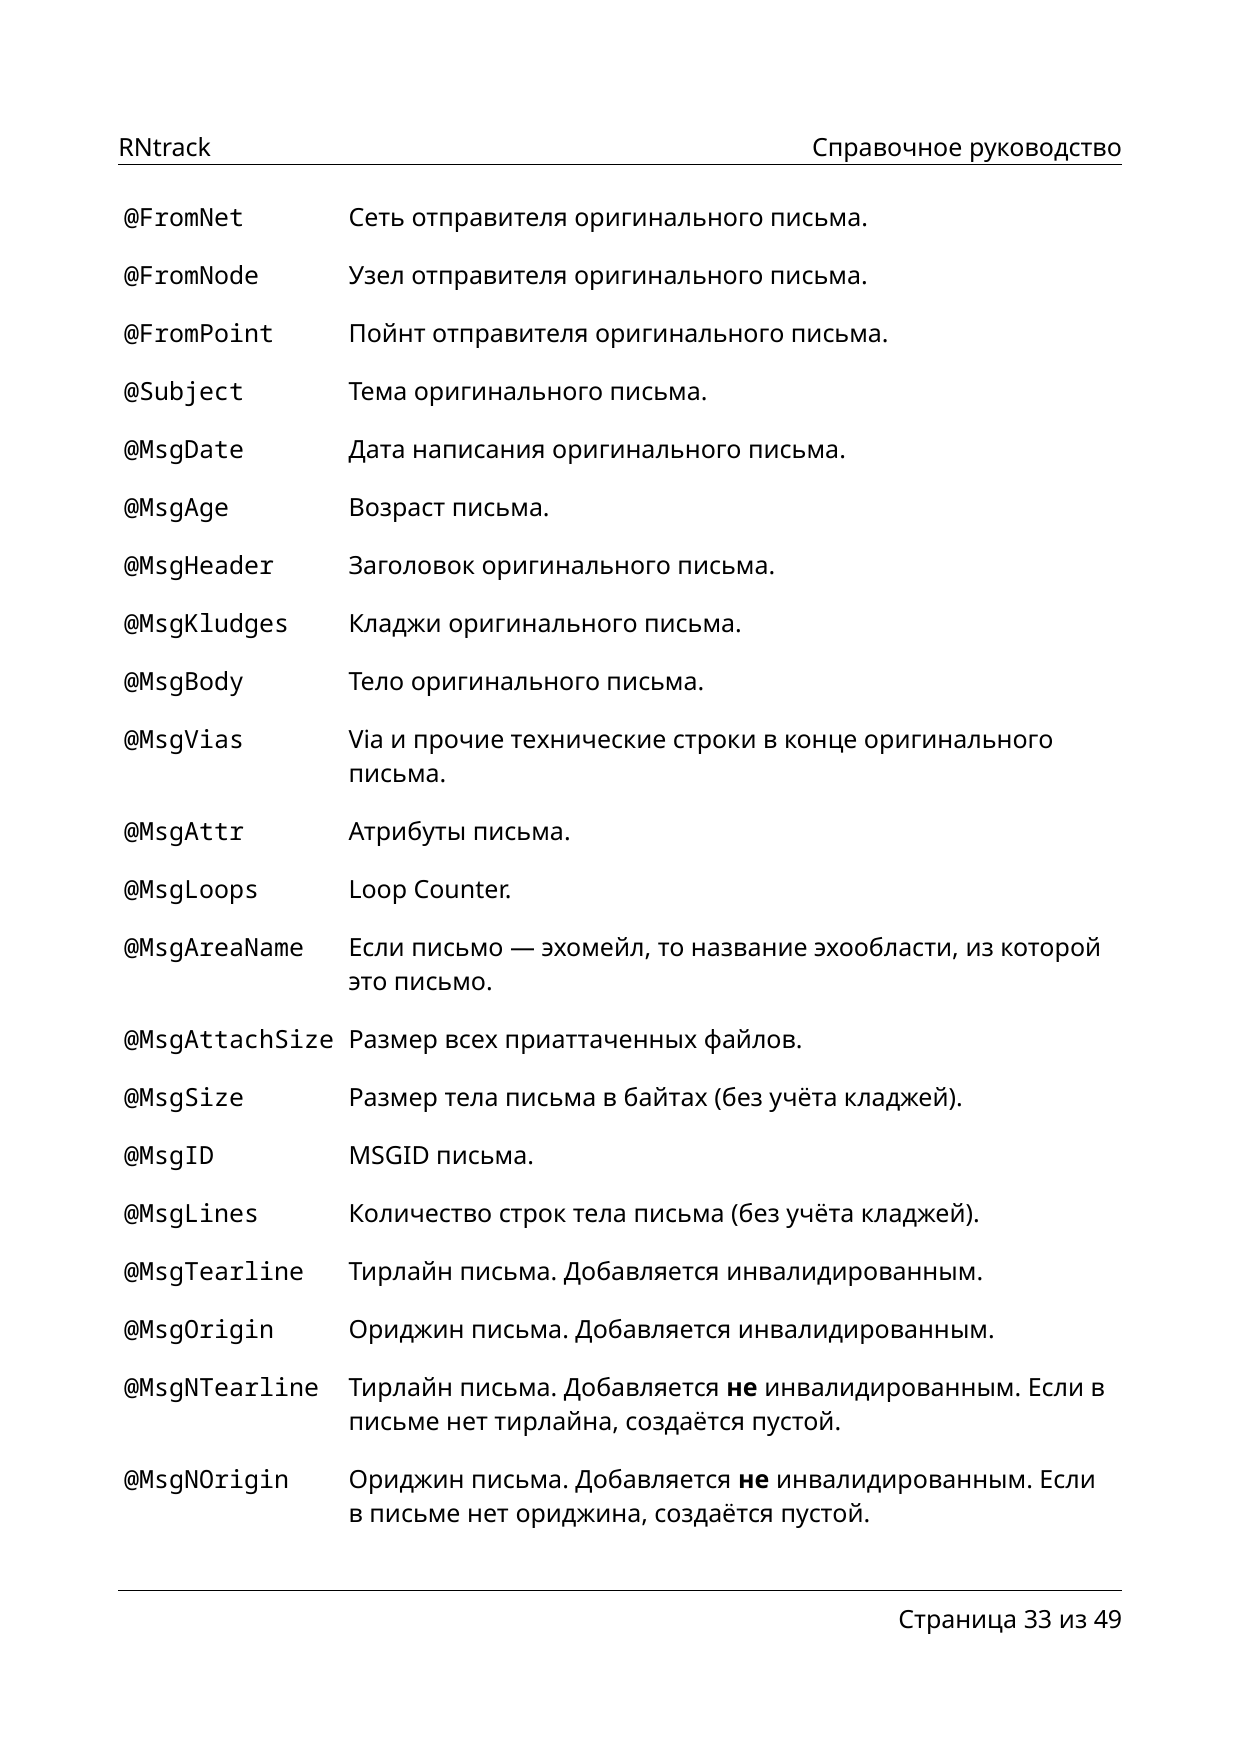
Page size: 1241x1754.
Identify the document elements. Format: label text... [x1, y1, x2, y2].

table_cell @FromPoint [118, 310, 343, 368]
table_cell @MsgLines [118, 1190, 343, 1248]
table_cell Тело оригинального письма. [343, 658, 1122, 716]
table_cell Заголовок оригинального письма. [343, 542, 1122, 600]
table_cell @MsgDate [118, 426, 343, 484]
table_cell @MsgTearline [118, 1248, 343, 1306]
table_cell @MsgBody [118, 658, 343, 716]
table_cell @FromNode [118, 252, 343, 309]
table_cell Loop Counter. [343, 866, 1122, 924]
table_cell @FromNet [118, 194, 343, 252]
table_cell Узел отправителя оригинального письма. [343, 252, 1122, 309]
table_cell Возраст письма. [343, 484, 1122, 542]
table_cell Via и прочие технические строки в конце оригинального письма. [343, 716, 1122, 808]
table_cell Ориджин письма. Добавляется инвалидированным. [343, 1306, 1122, 1364]
table_cell Пойнт отправителя оригинального письма. [343, 310, 1122, 368]
table_cell Если письмо — эхомейл, то название эхообласти, из которой это письмо. [343, 924, 1122, 1016]
table_cell Тема оригинального письма. [343, 368, 1122, 426]
table_cell @MsgKludges [118, 600, 343, 658]
table_cell Тирлайн письма. Добавляется инвалидированным. [343, 1248, 1122, 1306]
table_cell @MsgVias [118, 716, 343, 808]
table_cell @MsgLoops [118, 866, 343, 924]
table_cell Кладжи оригинального письма. [343, 600, 1122, 658]
table_cell @MsgAreaName [118, 924, 343, 1016]
table_cell @MsgAge [118, 484, 343, 542]
table_cell Сеть отправителя оригинального письма. [343, 194, 1122, 252]
table_cell Размер тела письма в байтах (без учёта кладжей). [343, 1074, 1122, 1132]
table_cell @MsgSize [118, 1074, 343, 1132]
table_cell Ориджин письма. Добавляется не инвалидированным. Если в письме нет ориджина, создаётся пустой. [343, 1456, 1122, 1548]
table_cell Атрибуты письма. [343, 808, 1122, 866]
table_cell @MsgNTearline [118, 1364, 343, 1456]
table_cell @MsgID [118, 1132, 343, 1190]
table_cell @MsgOrigin [118, 1306, 343, 1364]
table_cell @Subject [118, 368, 343, 426]
table_cell @MsgNOrigin [118, 1456, 343, 1548]
table_cell @MsgAttr [118, 808, 343, 866]
table_cell @MsgAttachSize [118, 1016, 343, 1074]
table_cell Дата написания оригинального письма. [343, 426, 1122, 484]
table_cell Количество строк тела письма (без учёта кладжей). [343, 1190, 1122, 1248]
table_cell @MsgHeader [118, 542, 343, 600]
table_cell MSGID письма. [343, 1132, 1122, 1190]
table_cell Размер всех приаттаченных файлов. [343, 1016, 1122, 1074]
table_cell Тирлайн письма. Добавляется не инвалидированным. Если в письме нет тирлайна, создаётся пустой. [343, 1364, 1122, 1456]
